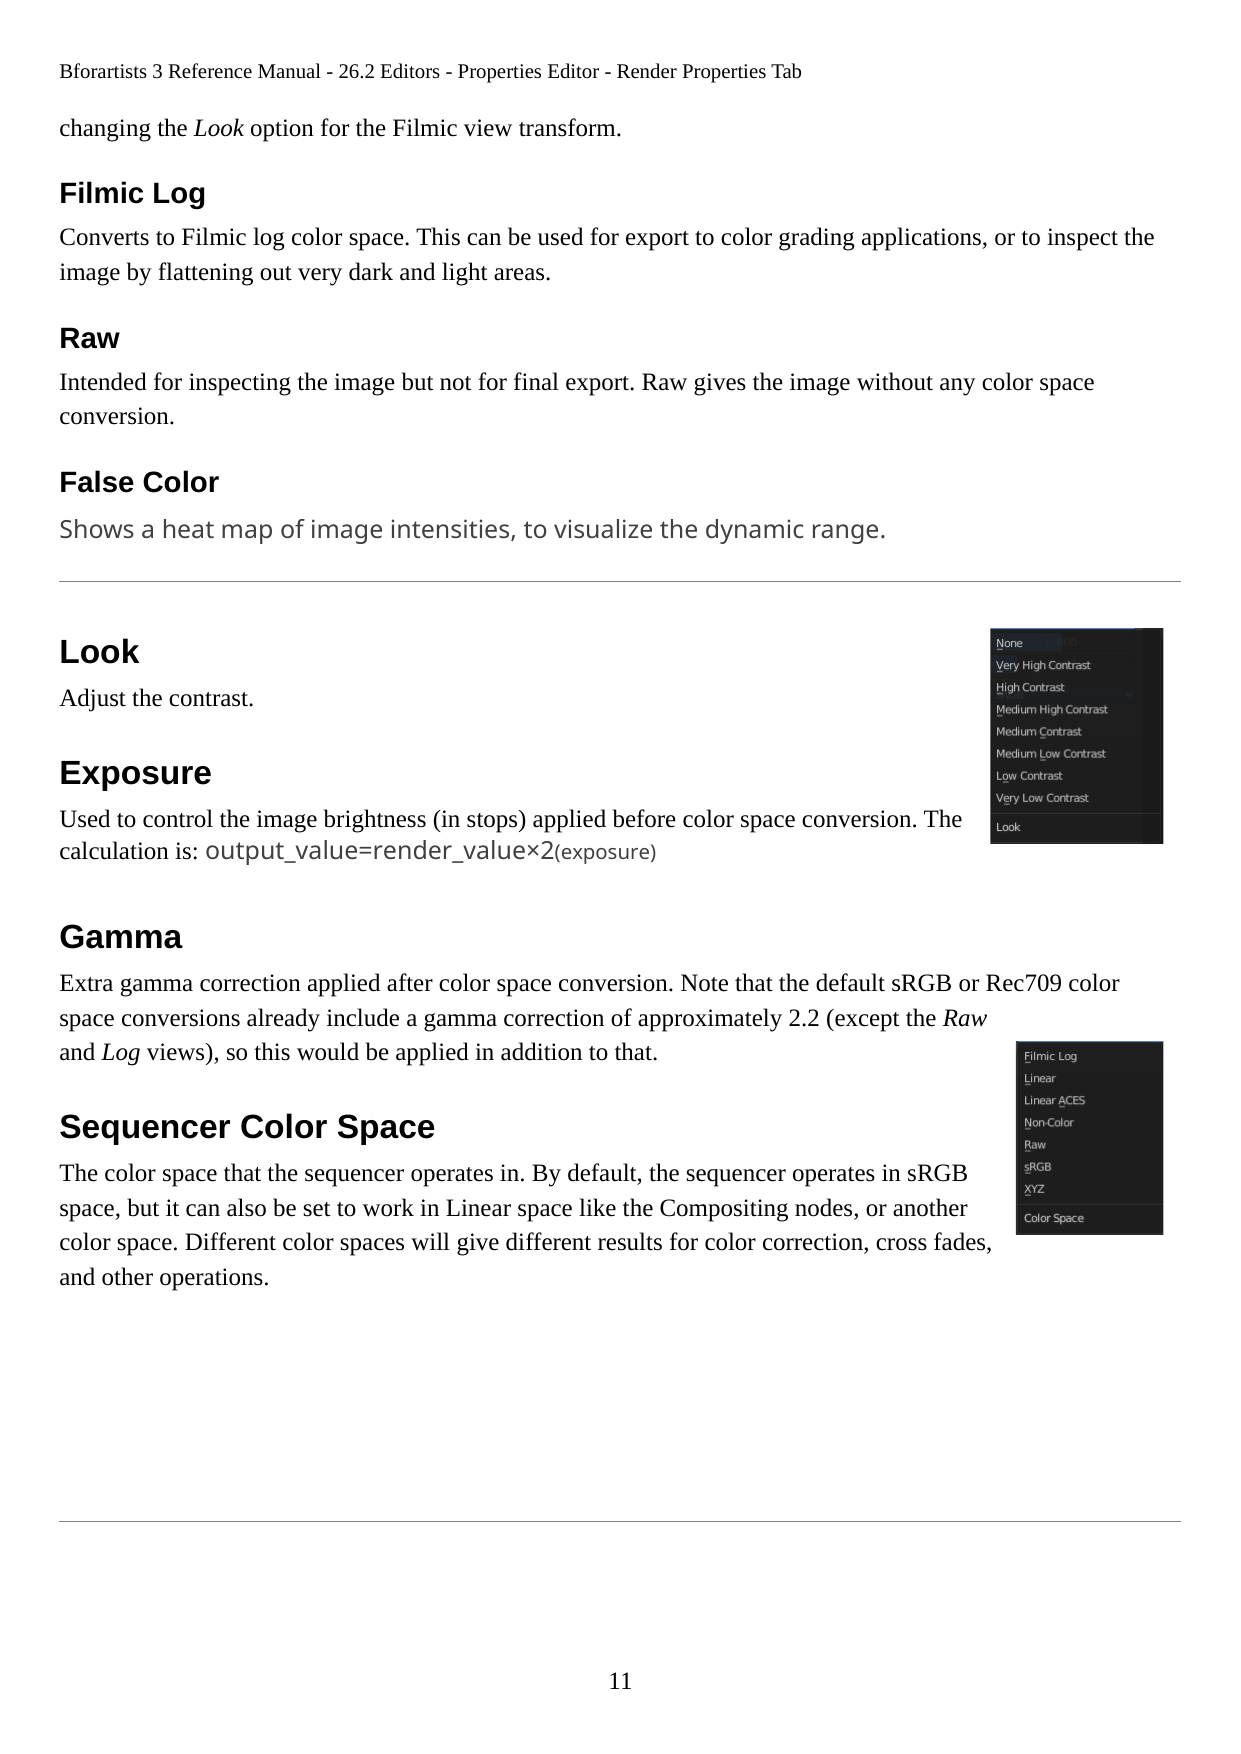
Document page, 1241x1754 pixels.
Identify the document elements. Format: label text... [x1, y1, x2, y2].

subtitle False Color [59, 465, 1181, 499]
text Shows a heat map of image intensities, to visualize the dynamic range. [59, 511, 1181, 545]
text Extra gamma correction applied after color space conversion. Note that the default sRGB or Rec709 color space conversions already include a gamma correction of approximately 2.2 (except the Raw and Log views), so this would be applied in addition to that. [59, 968, 1181, 1066]
picture [1015, 1041, 1164, 1235]
text The color space that the sequencer operates in. By default, the sequencer operates in sRGB space, but it can also be set to work in Linear space like the Compositing nodes, or another color space. Different color spaces will give different results for color correction, cross fades, and other operations. [59, 1158, 1181, 1290]
text Adjust the contrast. [59, 683, 990, 712]
picture [990, 628, 1164, 844]
subtitle [1164, 753, 1181, 791]
list Used to control the image brightness (in stops) applied before color space conversion. The calculation is: output_value=render_value×2(exposure) [59, 804, 1181, 867]
text Converts to Filmic log color space. This can be used for export to color grading applications, or to inspect the image by flattening out very dark and light areas. [59, 222, 1181, 286]
subtitle Raw [59, 321, 1181, 354]
subtitle Sequencer Color Space [59, 1107, 1015, 1146]
text changing the Look option for the Filmic view transform. [59, 113, 1181, 141]
subtitle Gamma [59, 917, 1181, 956]
subtitle [1164, 632, 1181, 670]
subtitle [1164, 1107, 1181, 1146]
subtitle Filmic Log [59, 176, 1181, 210]
subtitle Look [59, 632, 990, 670]
subtitle Exposure [59, 753, 990, 791]
text [1164, 683, 1181, 712]
text Intended for inspecting the image but not for final export. Raw gives the image without any color space conversion. [59, 367, 1181, 430]
